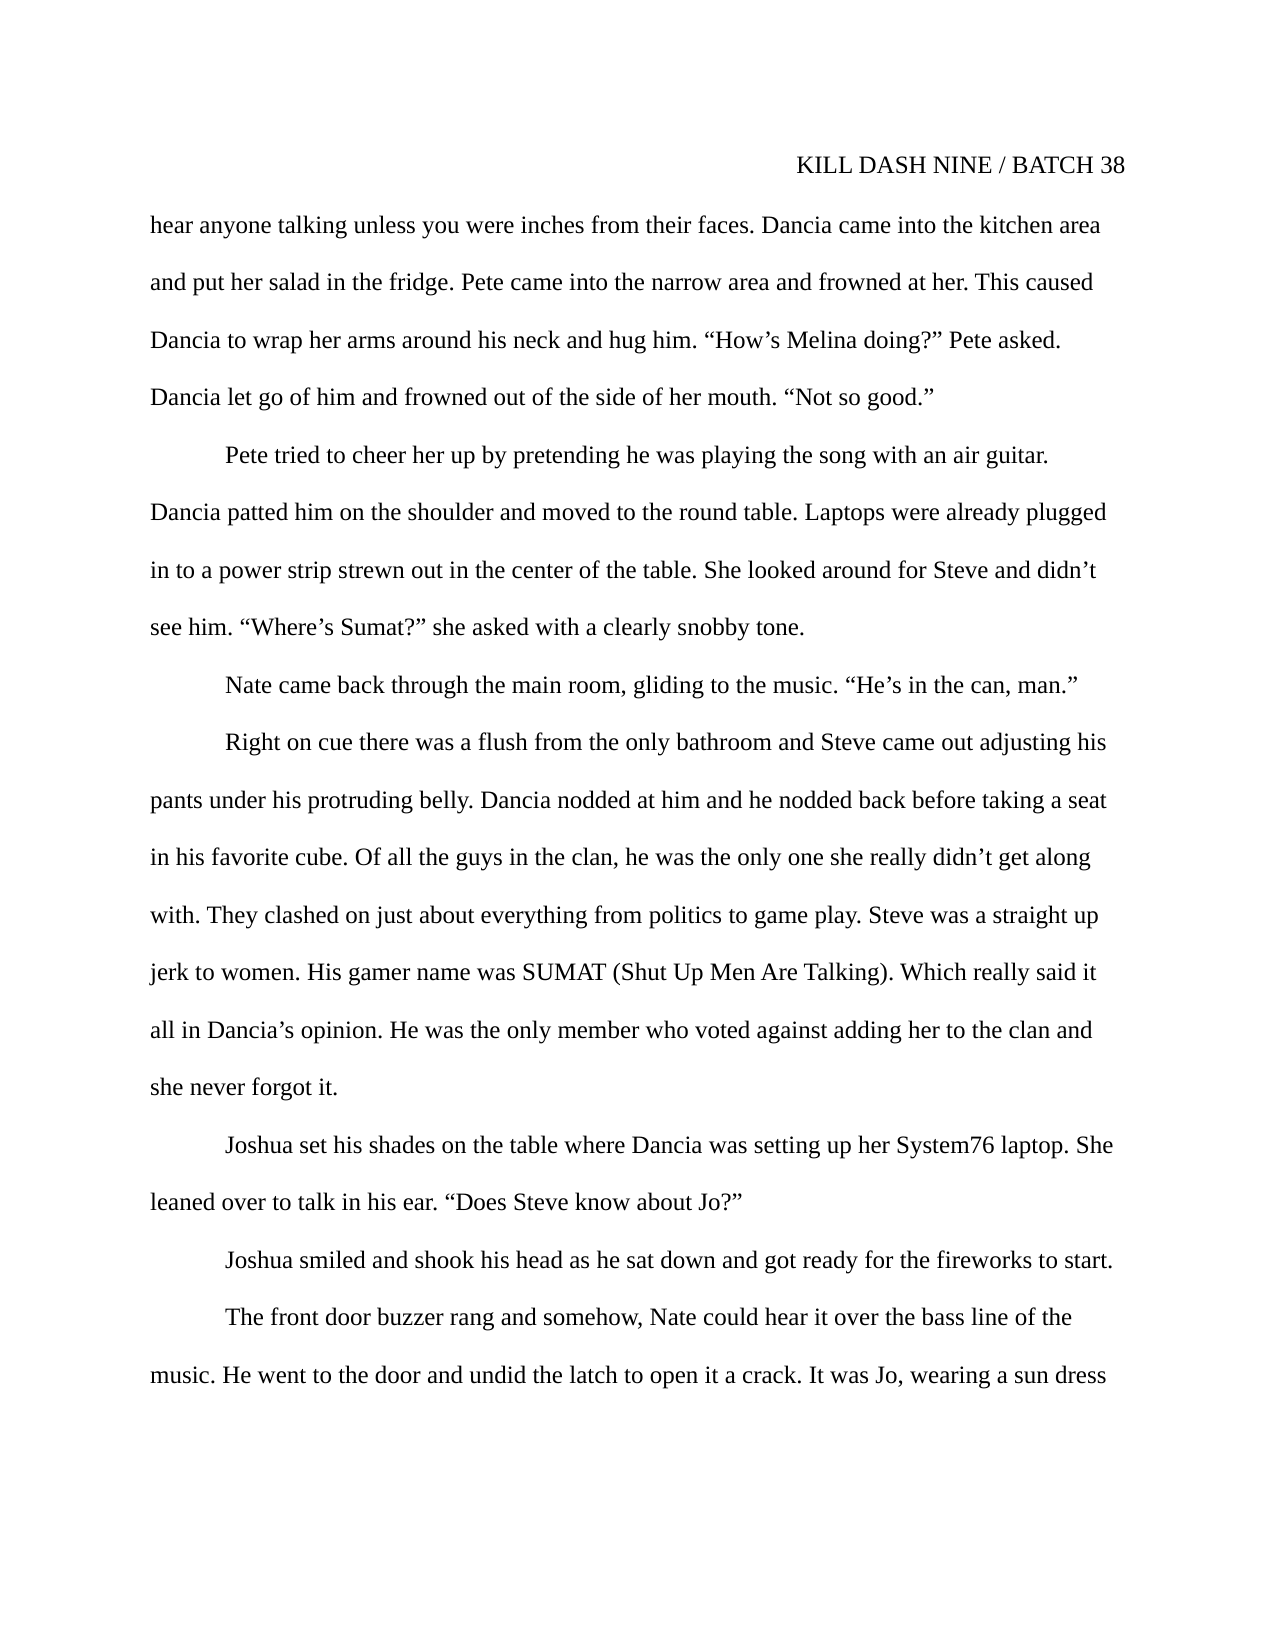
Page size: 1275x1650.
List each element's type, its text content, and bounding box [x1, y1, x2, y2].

text Joshua smiled and shook his head as he sat down and got ready for the fireworks to start. [150, 1245, 1125, 1274]
text hear anyone talking unless you were inches from their faces. Dancia came into the kitchen area and put her salad in the fridge. Pete came into the narrow area and frowned at her. This caused Dancia to wrap her arms around his neck and hug him. “How’s Melina doing?” Pete asked. Dancia let go of him and frowned out of the side of her mouth. “Not so good.” [150, 210, 1125, 411]
text Nate came back through the main room, gliding to the music. “He’s in the can, man.” [150, 670, 1125, 699]
text Right on cue there was a flush from the only bathroom and Steve came out adjusting his pants under his protruding belly. Dancia nodded at him and he nodded back before taking a seat in his favorite cube. Of all the guys in the clan, he was the only one she really didn’t get along with. They clashed on just about everything from politics to game play. Steve was a straight up jerk to women. His gamer name was SUMAT (Shut Up Men Are Talking). Which really said it all in Dancia’s opinion. He was the only member who voted against adding her to the clan and she never forgot it. [150, 727, 1125, 1101]
text Pete tried to cheer her up by pretending he was playing the song with an air guitar. Dancia patted him on the shoulder and moved to the round table. Laptops were already plugged in to a power strip strewn out in the center of the table. She looked around for Steve and didn’t see him. “Where’s Sumat?” she asked with a clearly snobby tone. [150, 440, 1125, 641]
text The front door buzzer rang and somehow, Nate could hear it over the bass line of the music. He went to the door and undid the latch to open it a crack. It was Jo, wearing a sun dress [150, 1302, 1125, 1389]
text Joshua set his shades on the table where Dancia was setting up her System76 laptop. She leaned over to talk in his ear. “Does Steve know about Jo?” [150, 1130, 1125, 1216]
